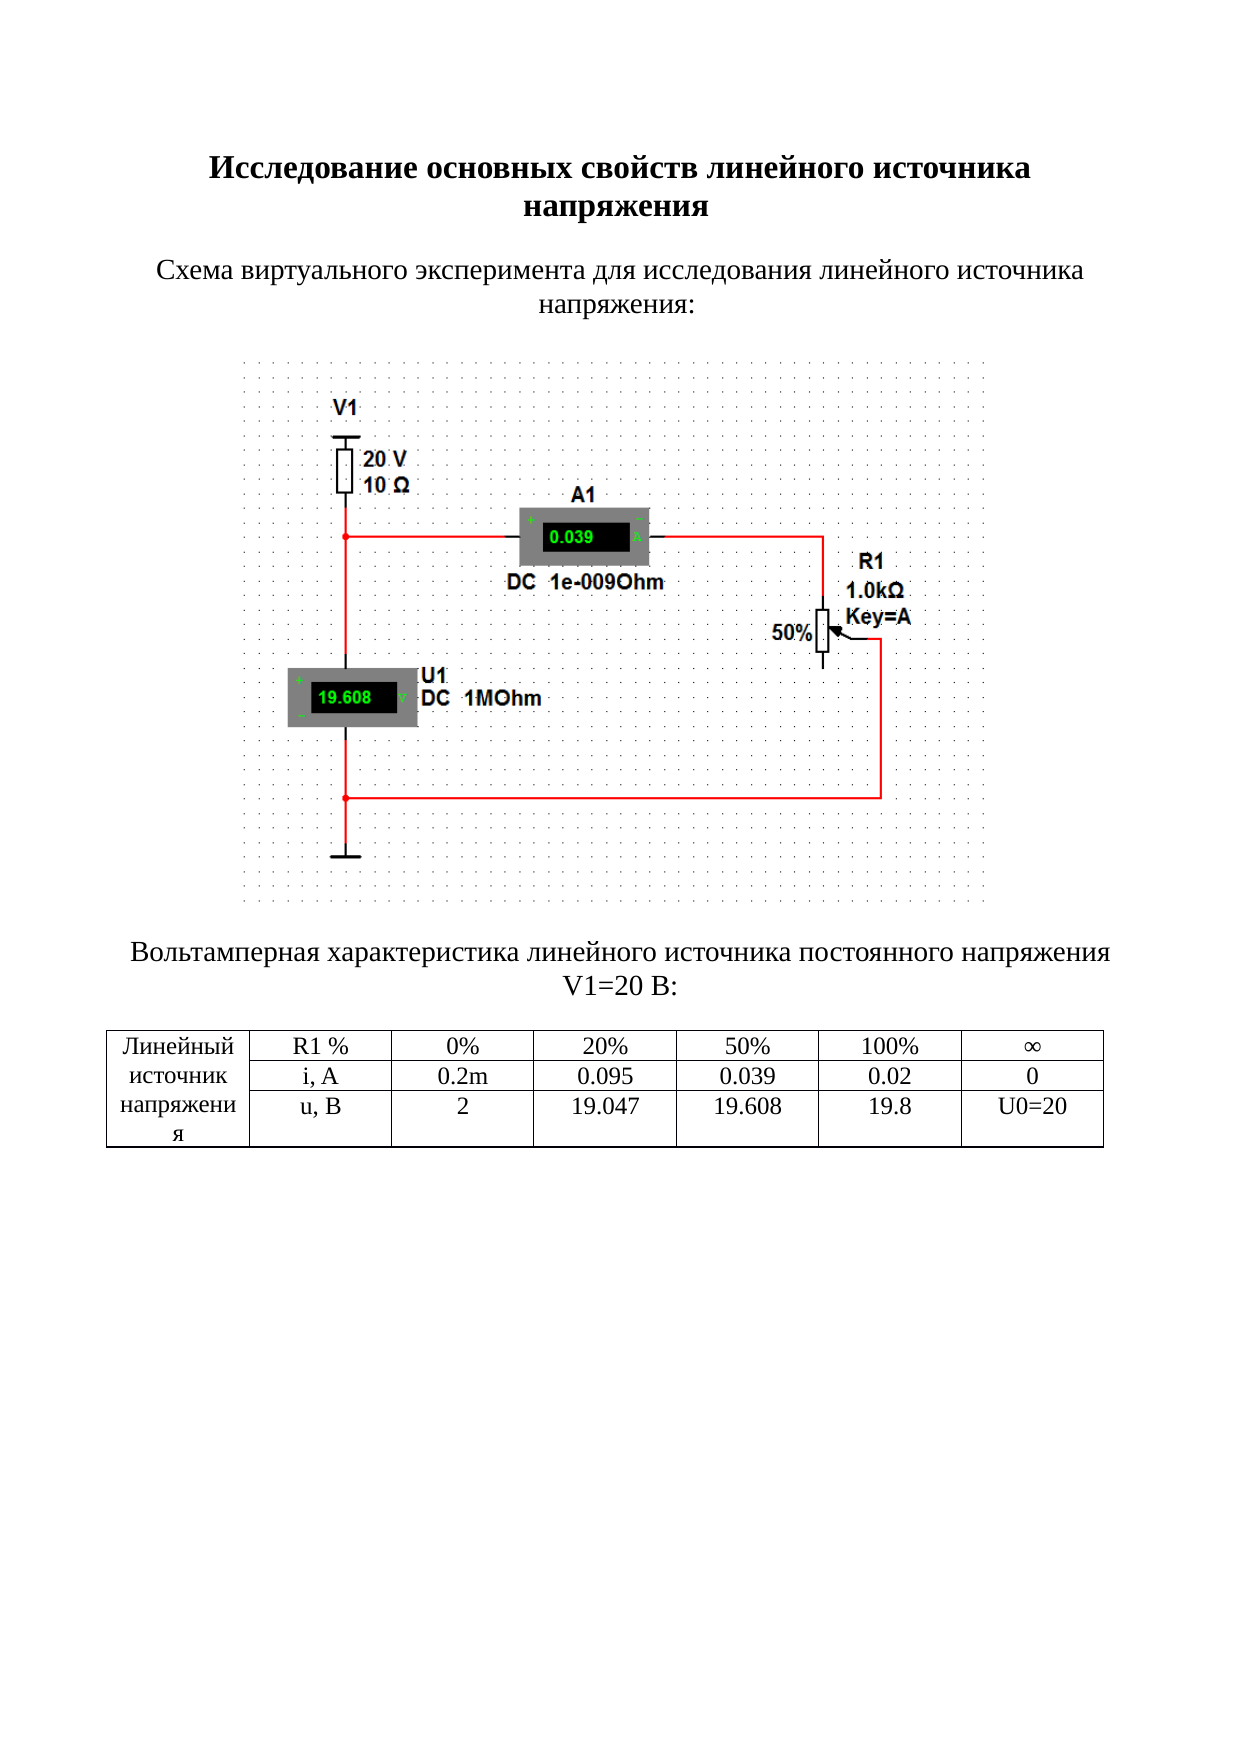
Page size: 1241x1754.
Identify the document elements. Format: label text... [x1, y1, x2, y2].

table_header R1 % [250, 1031, 391, 1060]
table_cell 0.2m [392, 1061, 533, 1090]
table_cell 0.095 [534, 1061, 676, 1090]
table_cell U0=20 [962, 1091, 1103, 1146]
table_cell 0 [962, 1061, 1103, 1090]
table_cell 0.02 [819, 1061, 961, 1090]
table_header Линейный источник напряжения [107, 1031, 249, 1146]
table_header 50% [677, 1031, 818, 1060]
table_header 100% [819, 1031, 961, 1060]
table_header ∞ [962, 1031, 1103, 1060]
table_cell i, A [250, 1061, 391, 1090]
table_cell 0.039 [677, 1061, 818, 1090]
table_cell 19.608 [677, 1091, 818, 1146]
table_cell 2 [392, 1091, 533, 1146]
table_header 0% [392, 1031, 533, 1060]
table_header 20% [534, 1031, 676, 1060]
table_cell 19.047 [534, 1091, 676, 1146]
table_cell u, B [250, 1091, 391, 1146]
text Исследование основных свойств линейного источника напряжения Схема виртуального эксперимента для исследования линейного источника напряжения: Вольтамперная характеристика линейного источника постоянного напряжения V1=20 B: [118, 118, 1122, 1030]
table_cell 19.8 [819, 1091, 961, 1146]
